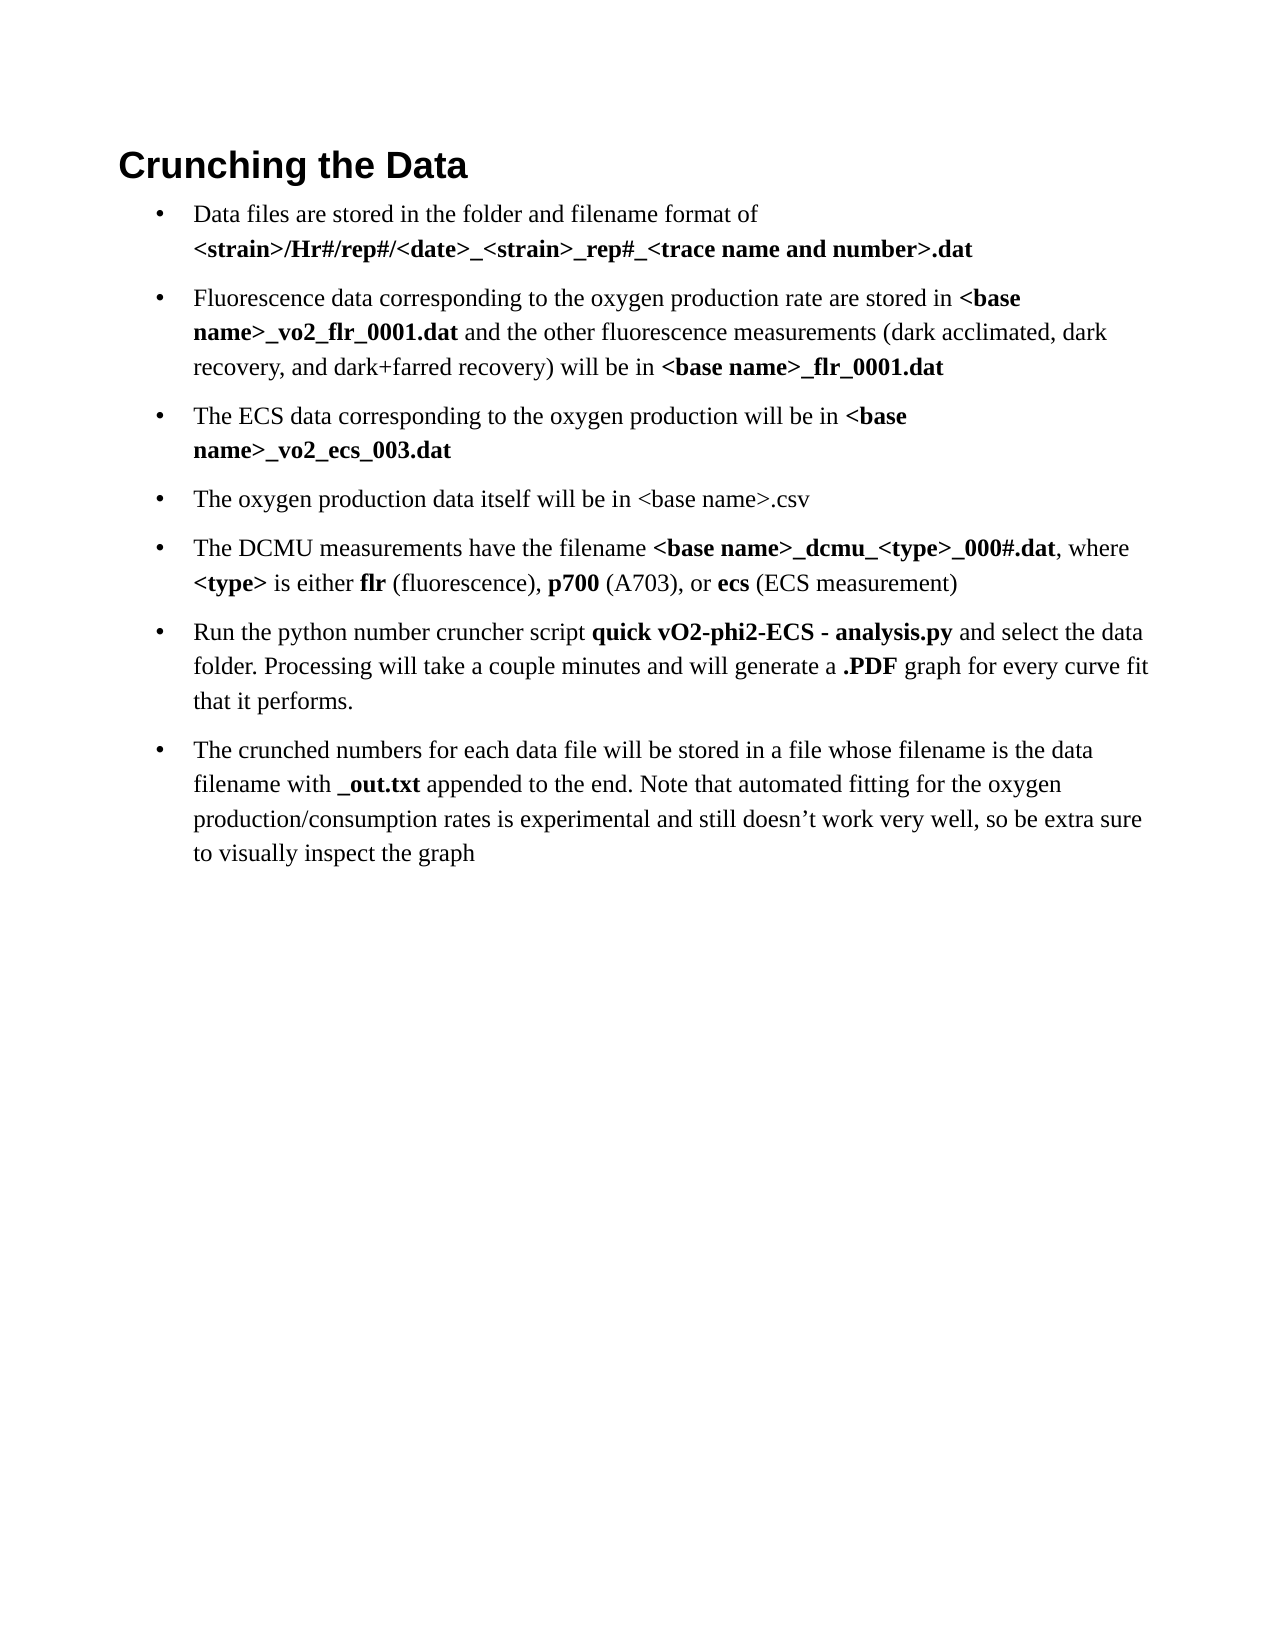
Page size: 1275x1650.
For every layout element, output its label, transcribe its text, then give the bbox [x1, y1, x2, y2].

list The oxygen production data itself will be in <base name>.csv [156, 484, 1157, 513]
list The DCMU measurements have the filename <base name>_dcmu_<type>_000#.dat, where <type> is either flr (fluorescence), p700 (A703), or ecs (ECS measurement) [156, 533, 1157, 597]
list Run the python number cruncher script quick vO2-phi2-ECS - analysis.py and select the data folder. Processing will take a couple minutes and will generate a .PDF graph for every curve fit that it performs. [156, 617, 1157, 715]
list Fluorescence data corresponding to the oxygen production rate are stored in <base name>_vo2_flr_0001.dat and the other fluorescence measurements (dark acclimated, dark recovery, and dark+farred recovery) will be in <base name>_flr_0001.dat [156, 283, 1157, 381]
list The ECS data corresponding to the oxygen production will be in <base name>_vo2_ecs_003.dat [156, 401, 1157, 464]
list The crunched numbers for each data file will be stored in a file whose filename is the data filename with _out.txt appended to the end. Note that automated fitting for the oxygen production/consumption rates is experimental and still doesn’t work very well, so be extra sure to visually inspect the graph [156, 735, 1157, 867]
subtitle Crunching the Data [118, 143, 1157, 187]
list Data files are stored in the folder and filename format of <strain>/Hr#/rep#/<date>_<strain>_rep#_<trace name and number>.dat [156, 199, 1157, 262]
